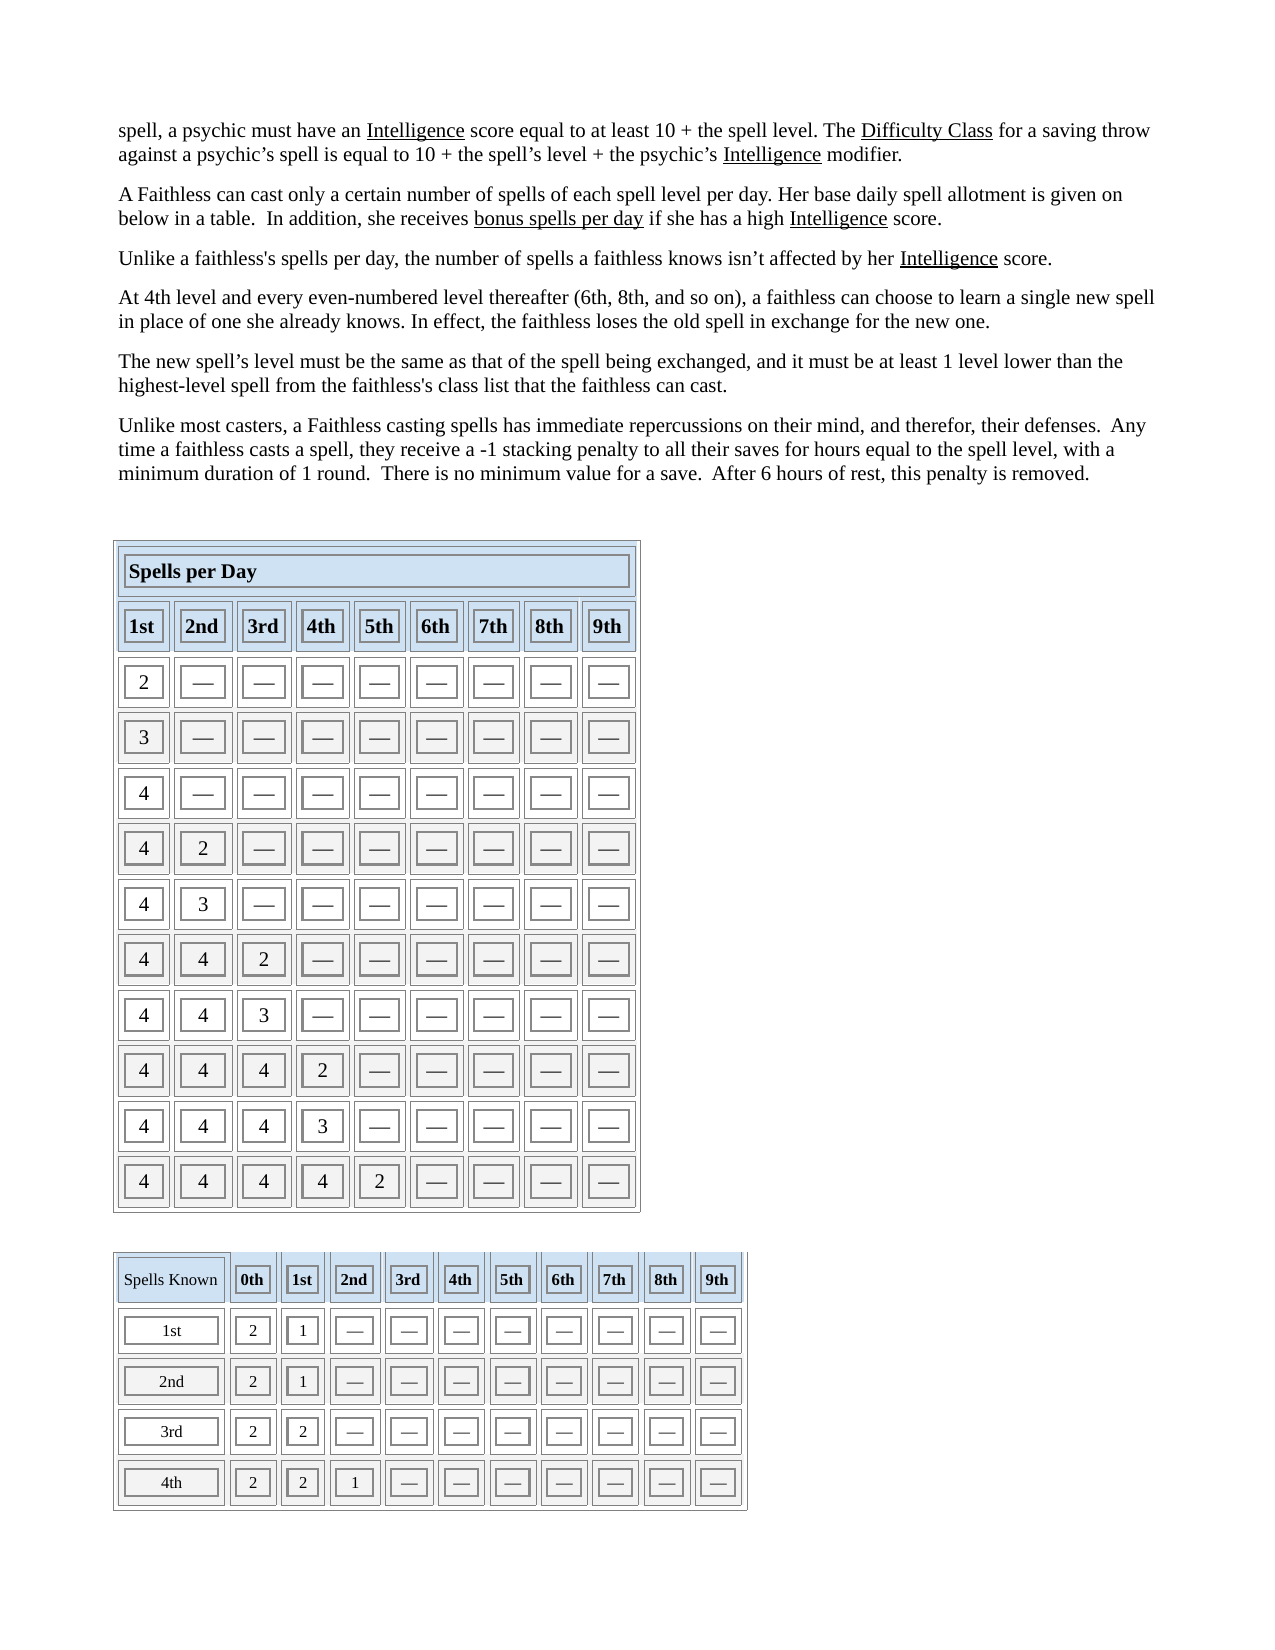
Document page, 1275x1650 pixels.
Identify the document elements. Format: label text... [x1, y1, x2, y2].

table_cell 2nd [116, 1353, 227, 1403]
table_cell 3rd [234, 597, 294, 651]
table_cell — [466, 1151, 522, 1207]
table_cell — [351, 985, 408, 1040]
table_cell 3 [294, 1096, 351, 1151]
table_cell — [327, 1404, 382, 1454]
table_cell — [522, 1040, 579, 1096]
table_cell — [538, 1302, 590, 1353]
table_cell 4th [294, 597, 351, 651]
table_cell — [522, 929, 579, 984]
table_cell — [408, 651, 466, 707]
table_cell — [466, 707, 522, 762]
table_cell — [466, 985, 522, 1040]
table_header 6th [542, 1252, 587, 1302]
table_cell — [327, 1302, 382, 1353]
table_cell — [590, 1404, 641, 1454]
text spell, a psychic must have an Intelligence score equal to at least 10 + the spell level. The Difficulty Class for a saving throw against a psychic’s spell is equal to 10 + the spell’s level + the psychic’s Intelligence modifier. [118, 118, 1157, 166]
table_cell — [408, 985, 466, 1040]
table_cell 2 [227, 1302, 279, 1353]
table_cell — [383, 1353, 436, 1403]
table_cell — [294, 763, 351, 818]
table_cell — [641, 1302, 692, 1353]
table_cell — [294, 874, 351, 929]
table_cell — [693, 1454, 744, 1505]
table_cell — [522, 1151, 579, 1207]
table_cell — [234, 707, 294, 762]
table_cell 4 [116, 1096, 172, 1151]
table_cell 4 [172, 1096, 234, 1151]
table_cell — [538, 1353, 590, 1403]
table_cell — [351, 818, 408, 873]
table_cell — [580, 763, 637, 818]
table_cell — [522, 818, 579, 873]
table_cell 4 [172, 1151, 234, 1207]
table_cell — [580, 1096, 637, 1151]
table_cell — [487, 1404, 538, 1454]
table_cell — [408, 929, 466, 984]
table_cell — [466, 874, 522, 929]
table_cell 4 [116, 1040, 172, 1096]
table_cell — [351, 874, 408, 929]
table_cell — [383, 1404, 436, 1454]
table_cell — [466, 651, 522, 707]
table_cell — [538, 1404, 590, 1454]
table_cell 4 [234, 1040, 294, 1096]
text Unlike most casters, a Faithless casting spells has immediate repercussions on their mind, and therefor, their defenses. Any time a faithless casts a spell, they receive a -1 stacking penalty to all their saves for hours equal to the spell level, with a minimum duration of 1 round. There is no minimum value for a save. After 6 hours of rest, this penalty is removed. [118, 413, 1157, 485]
table_cell — [351, 1096, 408, 1151]
table_header 1st [282, 1252, 324, 1302]
table_cell — [408, 763, 466, 818]
table_cell — [522, 1096, 579, 1151]
table_cell 2 [227, 1404, 279, 1454]
table_cell 2 [279, 1404, 327, 1454]
table_cell 4 [172, 1040, 234, 1096]
table_cell 1st [116, 1302, 227, 1353]
table_cell 4 [116, 818, 172, 873]
table_header Spells Known [116, 1253, 227, 1302]
table_cell — [294, 707, 351, 762]
table_cell 4 [116, 874, 172, 929]
table_cell — [580, 874, 637, 929]
table_header 5th [491, 1252, 536, 1302]
table_cell — [693, 1302, 744, 1353]
table_cell — [351, 651, 408, 707]
table_cell — [590, 1302, 641, 1353]
table_cell — [580, 929, 637, 984]
table_cell 1st [116, 596, 172, 651]
table_header 7th [593, 1252, 638, 1302]
table_cell — [436, 1353, 487, 1403]
table_cell — [466, 763, 522, 818]
table_cell — [580, 818, 637, 873]
table_cell 4 [294, 1151, 351, 1207]
table_cell 4 [172, 929, 234, 984]
table_cell 7th [466, 597, 522, 651]
table_cell — [327, 1353, 382, 1403]
table_cell — [522, 985, 579, 1040]
text Unlike a faithless's spells per day, the number of spells a faithless knows isn’t affected by her Intelligence score. [118, 246, 1157, 270]
table_cell — [693, 1404, 744, 1454]
table_cell 4 [116, 985, 172, 1040]
table_cell — [487, 1302, 538, 1353]
table_cell — [172, 707, 234, 762]
table_cell 1 [327, 1454, 382, 1505]
table_cell — [294, 985, 351, 1040]
table_cell 3 [172, 874, 234, 929]
table_cell — [408, 1096, 466, 1151]
table_header 3rd [386, 1252, 433, 1302]
table_cell 3rd [116, 1404, 227, 1454]
table_cell — [351, 1040, 408, 1096]
table_cell 2 [294, 1040, 351, 1096]
table_cell 2 [351, 1151, 408, 1207]
table_cell — [522, 874, 579, 929]
table_cell — [522, 651, 579, 707]
table_cell — [641, 1404, 692, 1454]
table_cell — [351, 763, 408, 818]
table_cell — [466, 929, 522, 984]
table_header 8th [645, 1252, 690, 1302]
table_cell 2 [116, 651, 172, 707]
table_cell 2 [279, 1454, 327, 1505]
table_cell — [522, 707, 579, 762]
table_cell 1 [279, 1302, 327, 1353]
table_cell 6th [408, 597, 466, 651]
table_cell 8th [522, 597, 579, 651]
table_cell 2 [234, 929, 294, 984]
table_cell — [522, 763, 579, 818]
table_cell — [580, 1151, 637, 1207]
table_cell — [538, 1454, 590, 1505]
table_cell — [693, 1353, 744, 1403]
table_cell — [641, 1454, 692, 1505]
table_cell — [436, 1404, 487, 1454]
table_header 4th [439, 1252, 484, 1302]
table_cell 3 [234, 985, 294, 1040]
table_cell 2 [227, 1353, 279, 1403]
table_cell — [408, 818, 466, 873]
table_cell — [580, 707, 637, 762]
table_cell — [234, 763, 294, 818]
table_cell — [234, 874, 294, 929]
table_cell 4 [116, 929, 172, 984]
table_cell 2nd [172, 597, 234, 651]
table_cell — [172, 763, 234, 818]
table_cell — [580, 651, 637, 707]
table_cell 5th [351, 597, 408, 651]
table_cell — [487, 1454, 538, 1505]
table_cell — [487, 1353, 538, 1403]
table_cell — [383, 1302, 436, 1353]
table_cell — [408, 1040, 466, 1096]
table_cell 2 [227, 1454, 279, 1505]
table_cell — [294, 651, 351, 707]
table_cell — [294, 929, 351, 984]
text At 4th level and every even-numbered level thereafter (6th, 8th, and so on), a faithless can choose to learn a single new spell in place of one she already knows. In effect, the faithless loses the old spell in exchange for the new one. [118, 285, 1157, 333]
text A Faithless can cast only a certain number of spells of each spell level per day. Her base daily spell allotment is given on below in a table. In addition, she receives bonus spells per day if she has a high Intelligence score. [118, 182, 1157, 230]
table_cell — [234, 818, 294, 873]
table_cell — [172, 651, 234, 707]
table_cell — [351, 707, 408, 762]
table_cell 4 [234, 1096, 294, 1151]
table_cell — [408, 874, 466, 929]
table_cell 2 [172, 818, 234, 873]
table_header 2nd [331, 1252, 380, 1302]
table_cell — [590, 1353, 641, 1403]
table_cell — [590, 1454, 641, 1505]
table_header Spells per Day [116, 541, 637, 596]
table_cell — [466, 818, 522, 873]
table_cell — [580, 985, 637, 1040]
table_cell 4 [172, 985, 234, 1040]
table_cell 4 [234, 1151, 294, 1207]
table_cell — [408, 707, 466, 762]
table_header 9th [696, 1252, 741, 1302]
table_header 0th [231, 1252, 276, 1302]
text The new spell’s level must be the same as that of the spell being exchanged, and it must be at least 1 level lower than the highest-level spell from the faithless's class list that the faithless can cast. [118, 349, 1157, 397]
table_cell — [436, 1454, 487, 1505]
table_cell — [234, 651, 294, 707]
table_cell — [351, 929, 408, 984]
table_cell — [466, 1096, 522, 1151]
table_cell — [466, 1040, 522, 1096]
table_cell — [383, 1454, 436, 1505]
table_cell — [436, 1302, 487, 1353]
table_cell — [294, 818, 351, 873]
table_cell 4 [116, 1151, 172, 1207]
table_cell — [580, 1040, 637, 1096]
table_cell 9th [580, 596, 637, 651]
table_cell 1 [279, 1353, 327, 1403]
table_cell — [408, 1151, 466, 1207]
table_cell 3 [116, 707, 172, 762]
table_cell 4th [116, 1454, 227, 1505]
table_cell — [641, 1353, 692, 1403]
table_cell 4 [116, 763, 172, 818]
